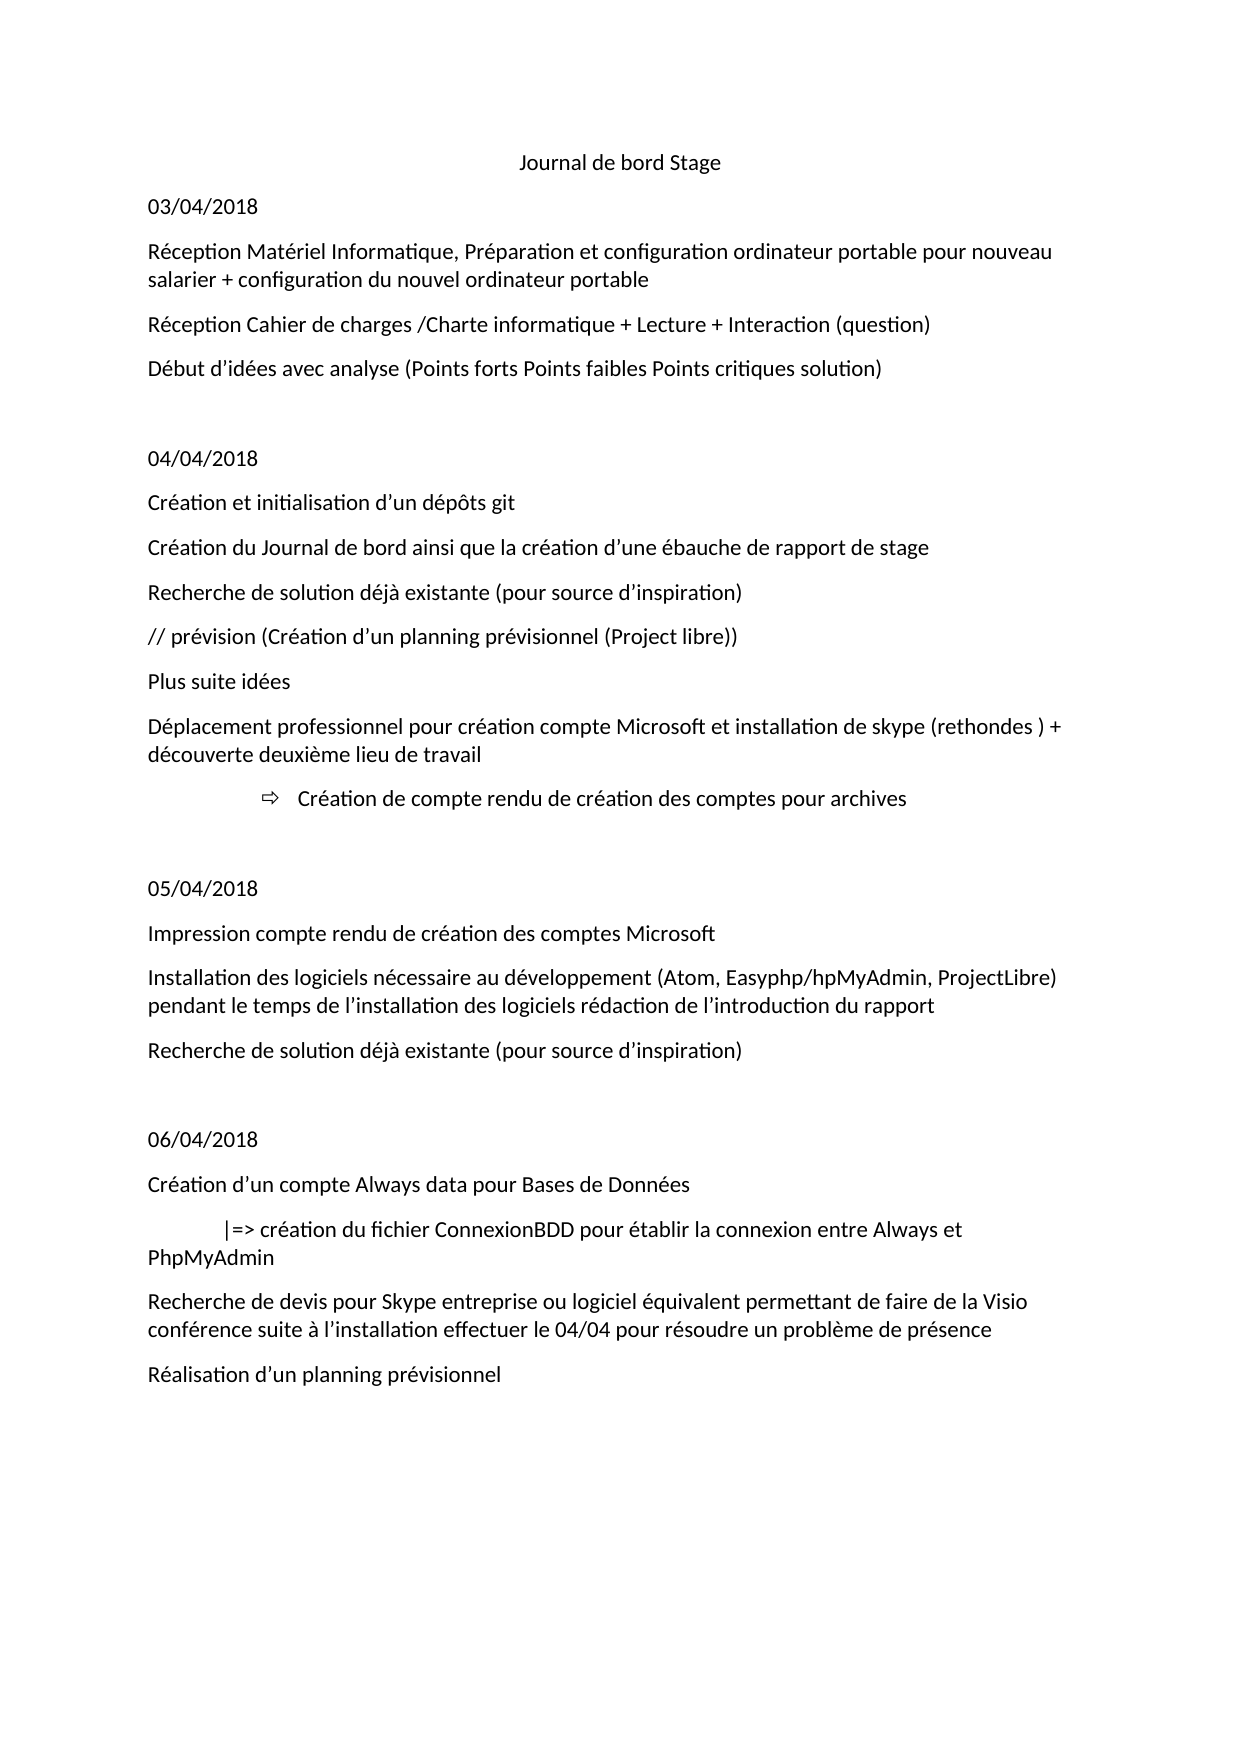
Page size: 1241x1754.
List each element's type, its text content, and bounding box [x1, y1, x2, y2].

text 05/04/2018 [148, 874, 1093, 902]
text 04/04/2018 [148, 444, 1093, 472]
text Création et initialisation d’un dépôts git [148, 488, 1093, 516]
text 06/04/2018 [148, 1125, 1093, 1153]
text // prévision (Création d’un planning prévisionnel (Project libre)) [148, 622, 1093, 651]
text Recherche de solution déjà existante (pour source d’inspiration) [148, 1036, 1093, 1064]
text Installation des logiciels nécessaire au développement (Atom, Easyphp/hpMyAdmin, ProjectLibre) pendant le temps de l’installation des logiciels rédaction de l’introduction du rapport [148, 963, 1093, 1019]
text Début d’idées avec analyse (Points forts Points faibles Points critiques solution) [148, 354, 1093, 382]
text Journal de bord Stage [148, 148, 1093, 176]
text Réalisation d’un planning prévisionnel [148, 1360, 1093, 1388]
text Recherche de solution déjà existante (pour source d’inspiration) [148, 578, 1093, 606]
list Création de compte rendu de création des comptes pour archives [260, 784, 1093, 813]
text Réception Cahier de charges /Charte informatique + Lecture + Interaction (question) [148, 310, 1093, 338]
text |=> création du fichier ConnexionBDD pour établir la connexion entre Always et PhpMyAdmin [148, 1215, 1093, 1271]
text Plus suite idées [148, 667, 1093, 695]
text Impression compte rendu de création des comptes Microsoft [148, 919, 1093, 947]
text Réception Matériel Informatique, Préparation et configuration ordinateur portable pour nouveau salarier + configuration du nouvel ordinateur portable [148, 237, 1093, 293]
text Recherche de devis pour Skype entreprise ou logiciel équivalent permettant de faire de la Visio conférence suite à l’installation effectuer le 04/04 pour résoudre un problème de présence [148, 1287, 1093, 1343]
text 03/04/2018 [148, 192, 1093, 220]
text Déplacement professionnel pour création compte Microsoft et installation de skype (rethondes ) + découverte deuxième lieu de travail [148, 712, 1093, 768]
text Création du Journal de bord ainsi que la création d’une ébauche de rapport de stage [148, 533, 1093, 561]
text Création d’un compte Always data pour Bases de Données [148, 1170, 1093, 1198]
